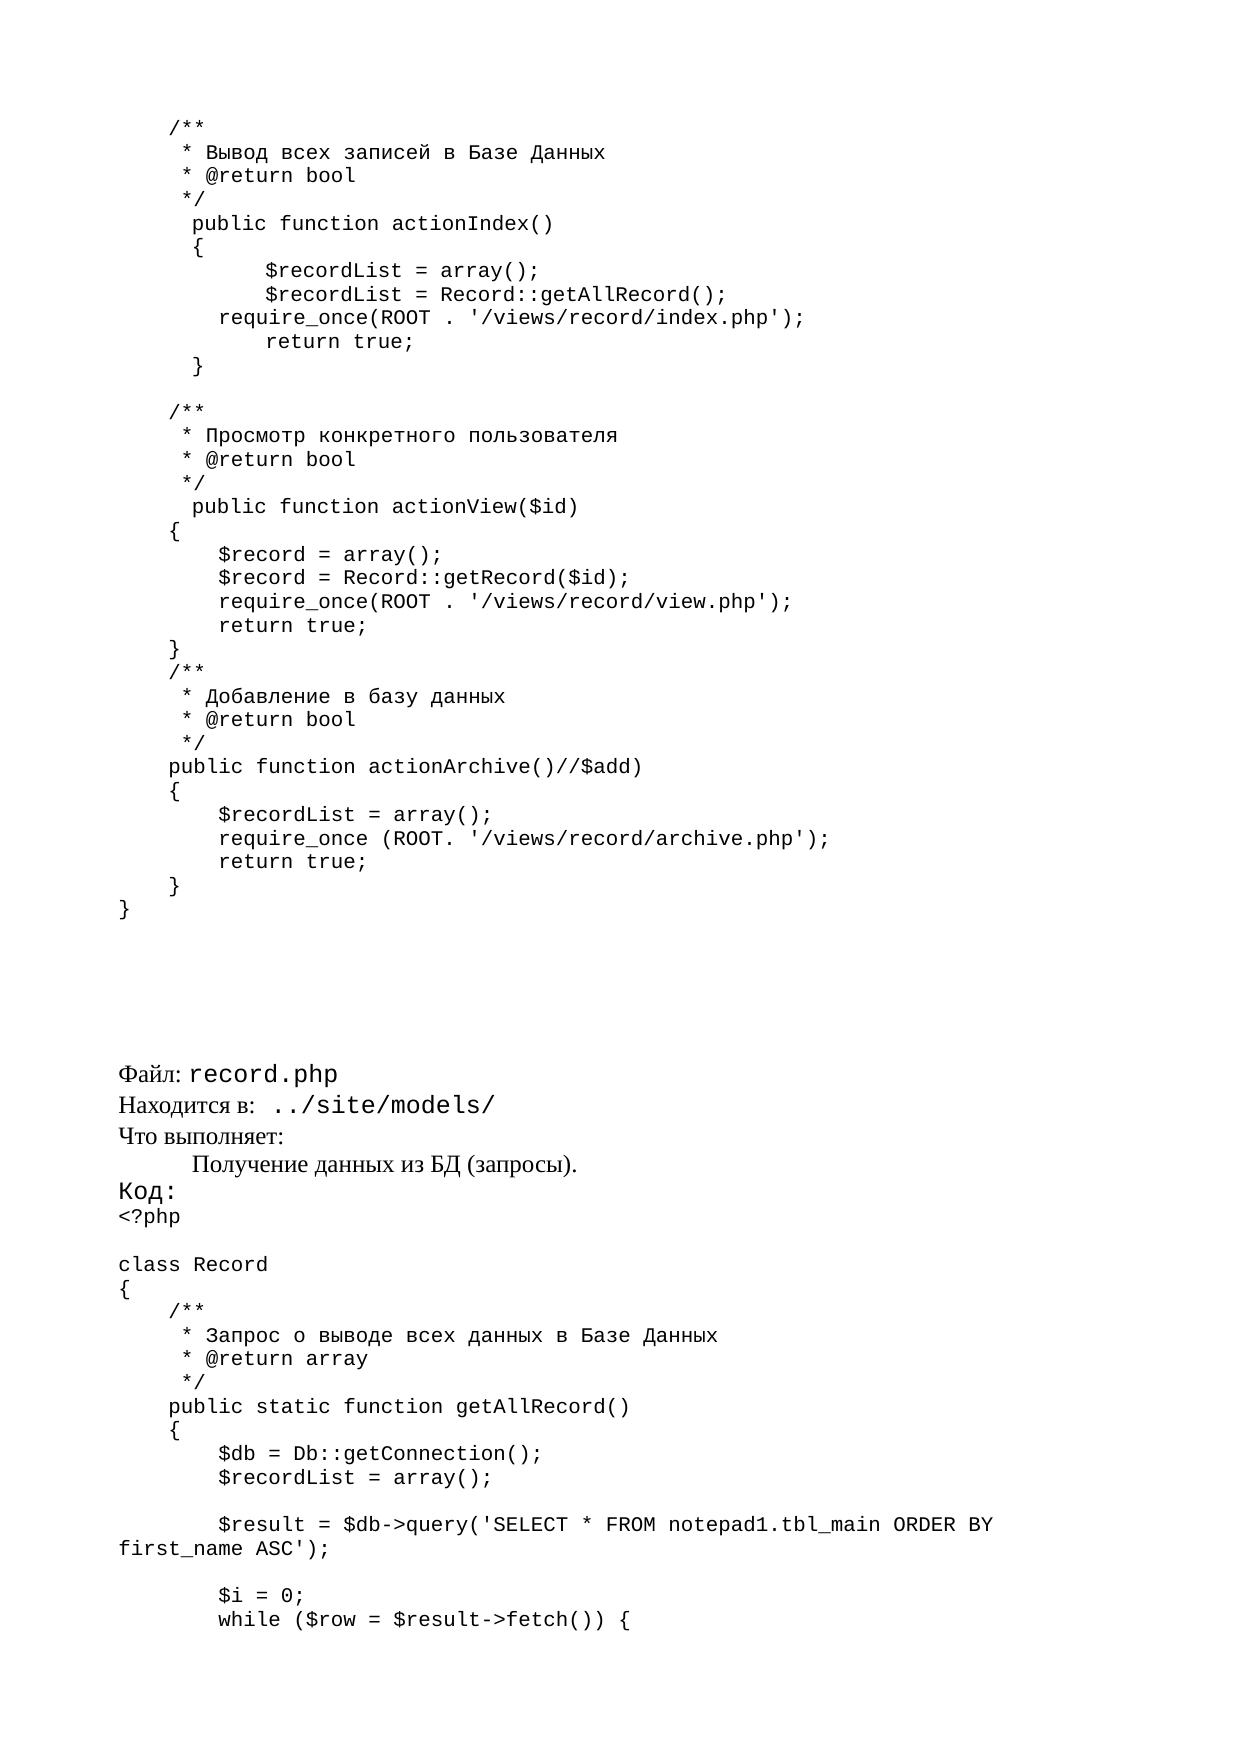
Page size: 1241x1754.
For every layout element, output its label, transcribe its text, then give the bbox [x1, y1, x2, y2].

text $recordList = array(); [118, 260, 1122, 284]
text { [118, 236, 1122, 260]
text } [118, 898, 1122, 922]
text Получение данных из БД (запросы). [118, 1149, 1122, 1178]
text /** [118, 662, 1122, 686]
text public function actionArchive()//$add) [118, 757, 1122, 780]
text public static function getAllRecord() [118, 1396, 1122, 1419]
text require_once(ROOT . '/views/record/index.php'); [118, 307, 1122, 331]
text $record = array(); [118, 544, 1122, 567]
text Находится в: ../site/models/ [118, 1090, 1122, 1121]
text { [118, 1419, 1122, 1443]
text $result = $db->query('SELECT * FROM notepad1.tbl_main ORDER BY first_name ASC'); [118, 1514, 1122, 1561]
text * Просмотр конкретного пользователя [118, 426, 1122, 449]
text { [118, 520, 1122, 544]
text * @return bool [118, 165, 1122, 189]
text return true; [118, 615, 1122, 638]
text * @return array [118, 1348, 1122, 1372]
text <?php [118, 1207, 1122, 1230]
text * Вывод всех записей в Базе Данных [118, 142, 1122, 165]
text Код: [118, 1178, 1122, 1207]
text { [118, 1277, 1122, 1301]
text } [118, 875, 1122, 898]
text class Record [118, 1254, 1122, 1277]
text return true; [118, 331, 1122, 354]
text /** [118, 118, 1122, 142]
text * @return bool [118, 709, 1122, 733]
text return true; [118, 851, 1122, 875]
text $i = 0; [118, 1585, 1122, 1608]
text Что выполняет: [118, 1121, 1122, 1149]
text $record = Record::getRecord($id); [118, 567, 1122, 591]
text $db = Db::getConnection(); [118, 1443, 1122, 1467]
text while ($row = $result->fetch()) { [118, 1608, 1122, 1632]
text require_once (ROOT. '/views/record/archive.php'); [118, 827, 1122, 851]
text public function actionView($id) [118, 496, 1122, 520]
text $recordList = array(); [118, 1467, 1122, 1490]
text Файл: record.php [118, 1059, 1122, 1090]
text * Добавление в базу данных [118, 686, 1122, 709]
text */ [118, 733, 1122, 757]
text * Запрос о выводе всех данных в Базе Данных [118, 1325, 1122, 1348]
text $recordList = Record::getAllRecord(); [118, 284, 1122, 307]
text */ [118, 189, 1122, 213]
text } [118, 354, 1122, 378]
text $recordList = array(); [118, 804, 1122, 827]
text /** [118, 1301, 1122, 1325]
text */ [118, 1372, 1122, 1396]
text */ [118, 473, 1122, 496]
text public function actionIndex() [118, 213, 1122, 236]
text { [118, 780, 1122, 804]
text } [118, 638, 1122, 662]
text require_once(ROOT . '/views/record/view.php'); [118, 591, 1122, 615]
text /** [118, 402, 1122, 426]
text * @return bool [118, 449, 1122, 473]
